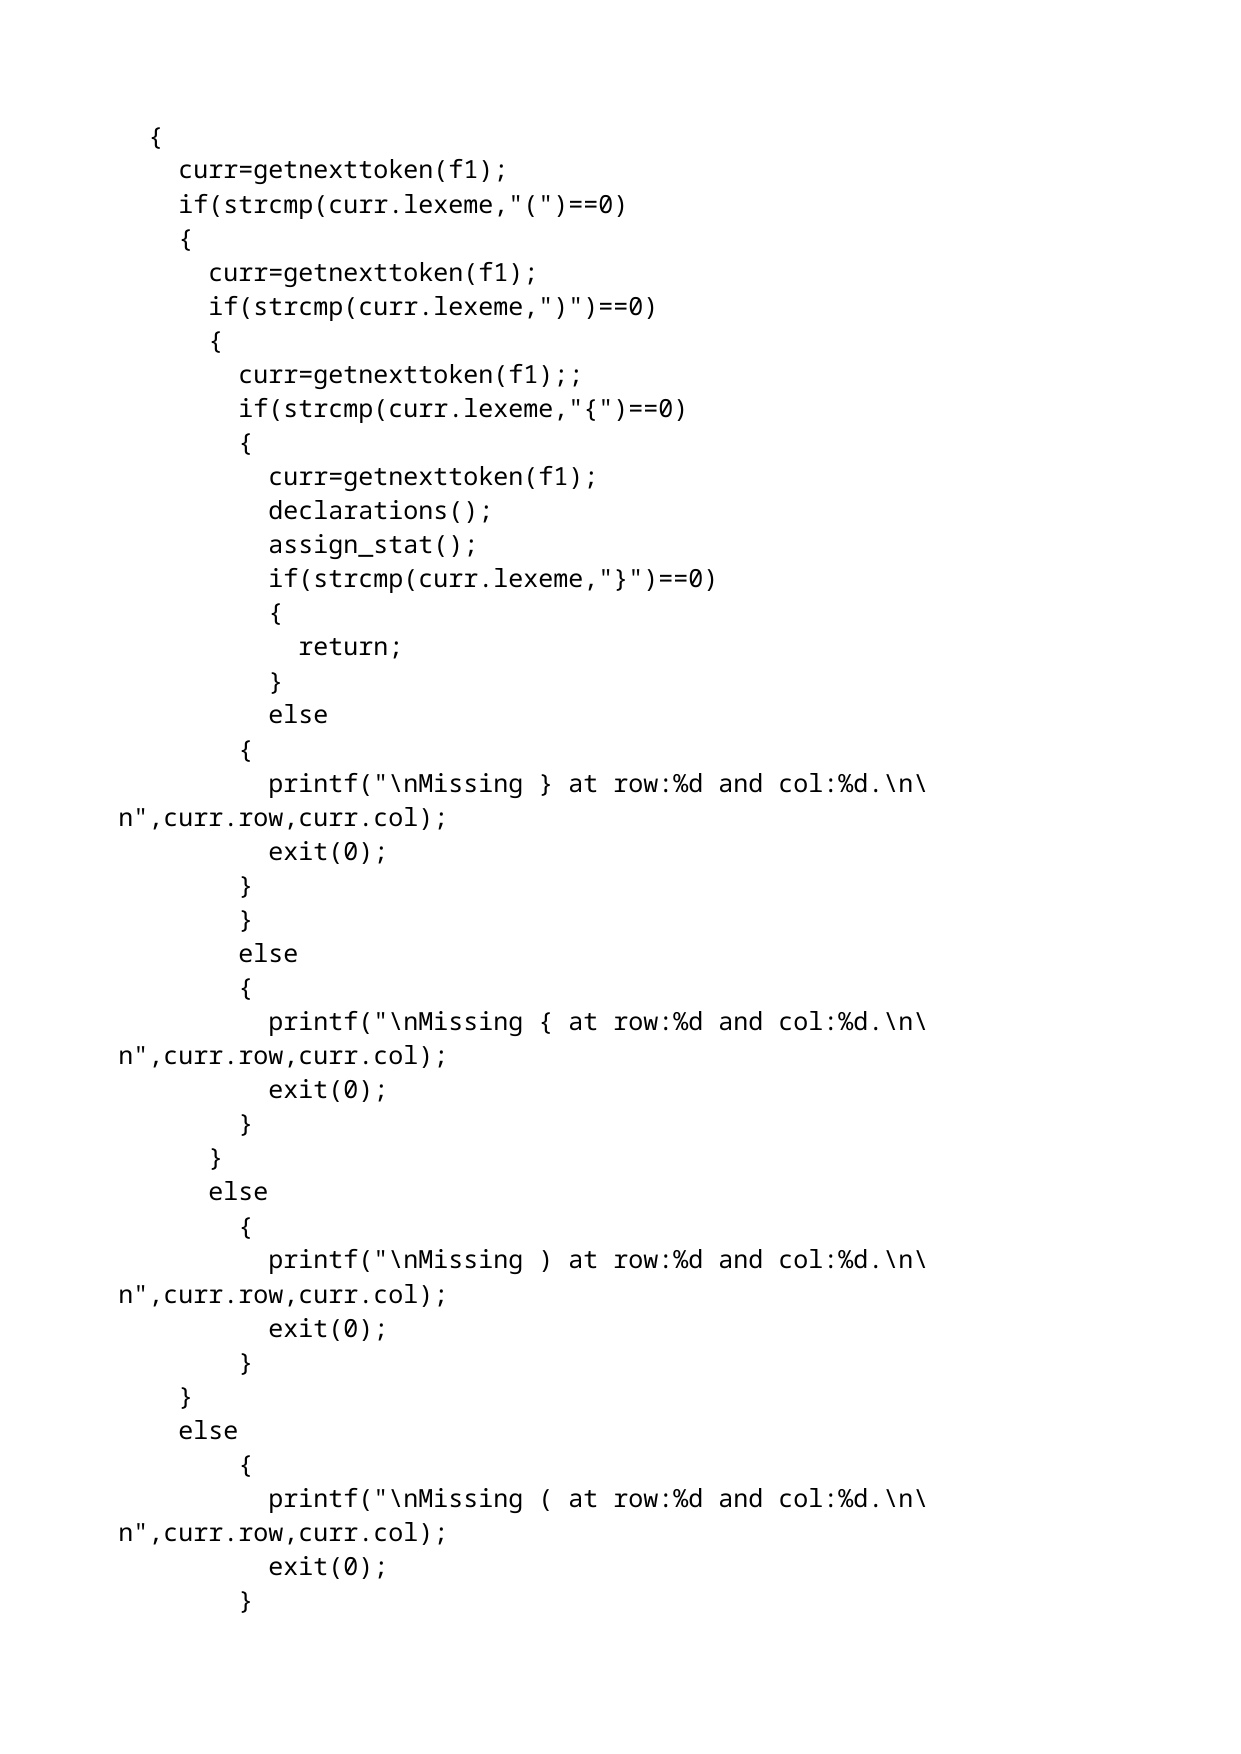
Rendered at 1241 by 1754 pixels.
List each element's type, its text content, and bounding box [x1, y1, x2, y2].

text } [118, 1378, 1122, 1412]
text curr=getnexttoken(f1);; [118, 357, 1122, 391]
text if(strcmp(curr.lexeme,"(")==0) [118, 186, 1122, 220]
text if(strcmp(curr.lexeme,")")==0) [118, 288, 1122, 322]
text } [118, 1583, 1122, 1617]
text { [118, 1447, 1122, 1481]
text curr=getnexttoken(f1); [118, 152, 1122, 186]
text } [118, 1106, 1122, 1140]
text curr=getnexttoken(f1); [118, 459, 1122, 493]
text printf("\nMissing ) at row:%d and col:%d.\n\n",curr.row,curr.col); [118, 1242, 1122, 1310]
text { [118, 322, 1122, 357]
text { [118, 595, 1122, 629]
text } [118, 867, 1122, 902]
text else [118, 936, 1122, 970]
text exit(0); [118, 1549, 1122, 1583]
text exit(0); [118, 833, 1122, 867]
text { [118, 731, 1122, 765]
text { [118, 1208, 1122, 1242]
text return; [118, 629, 1122, 663]
text printf("\nMissing ( at row:%d and col:%d.\n\n",curr.row,curr.col); [118, 1481, 1122, 1549]
text printf("\nMissing { at row:%d and col:%d.\n\n",curr.row,curr.col); [118, 1004, 1122, 1072]
text else [118, 1174, 1122, 1208]
text printf("\nMissing } at row:%d and col:%d.\n\n",curr.row,curr.col); [118, 765, 1122, 833]
text declarations(); [118, 493, 1122, 527]
text if(strcmp(curr.lexeme,"}")==0) [118, 561, 1122, 595]
text } [118, 663, 1122, 697]
text exit(0); [118, 1310, 1122, 1344]
text } [118, 1140, 1122, 1174]
text { [118, 220, 1122, 254]
text { [118, 118, 1122, 152]
text if(strcmp(curr.lexeme,"{")==0) [118, 391, 1122, 425]
text { [118, 425, 1122, 459]
text assign_stat(); [118, 527, 1122, 561]
text else [118, 697, 1122, 731]
text curr=getnexttoken(f1); [118, 254, 1122, 288]
text } [118, 902, 1122, 936]
text exit(0); [118, 1072, 1122, 1106]
text else [118, 1412, 1122, 1447]
text { [118, 970, 1122, 1004]
text } [118, 1344, 1122, 1378]
